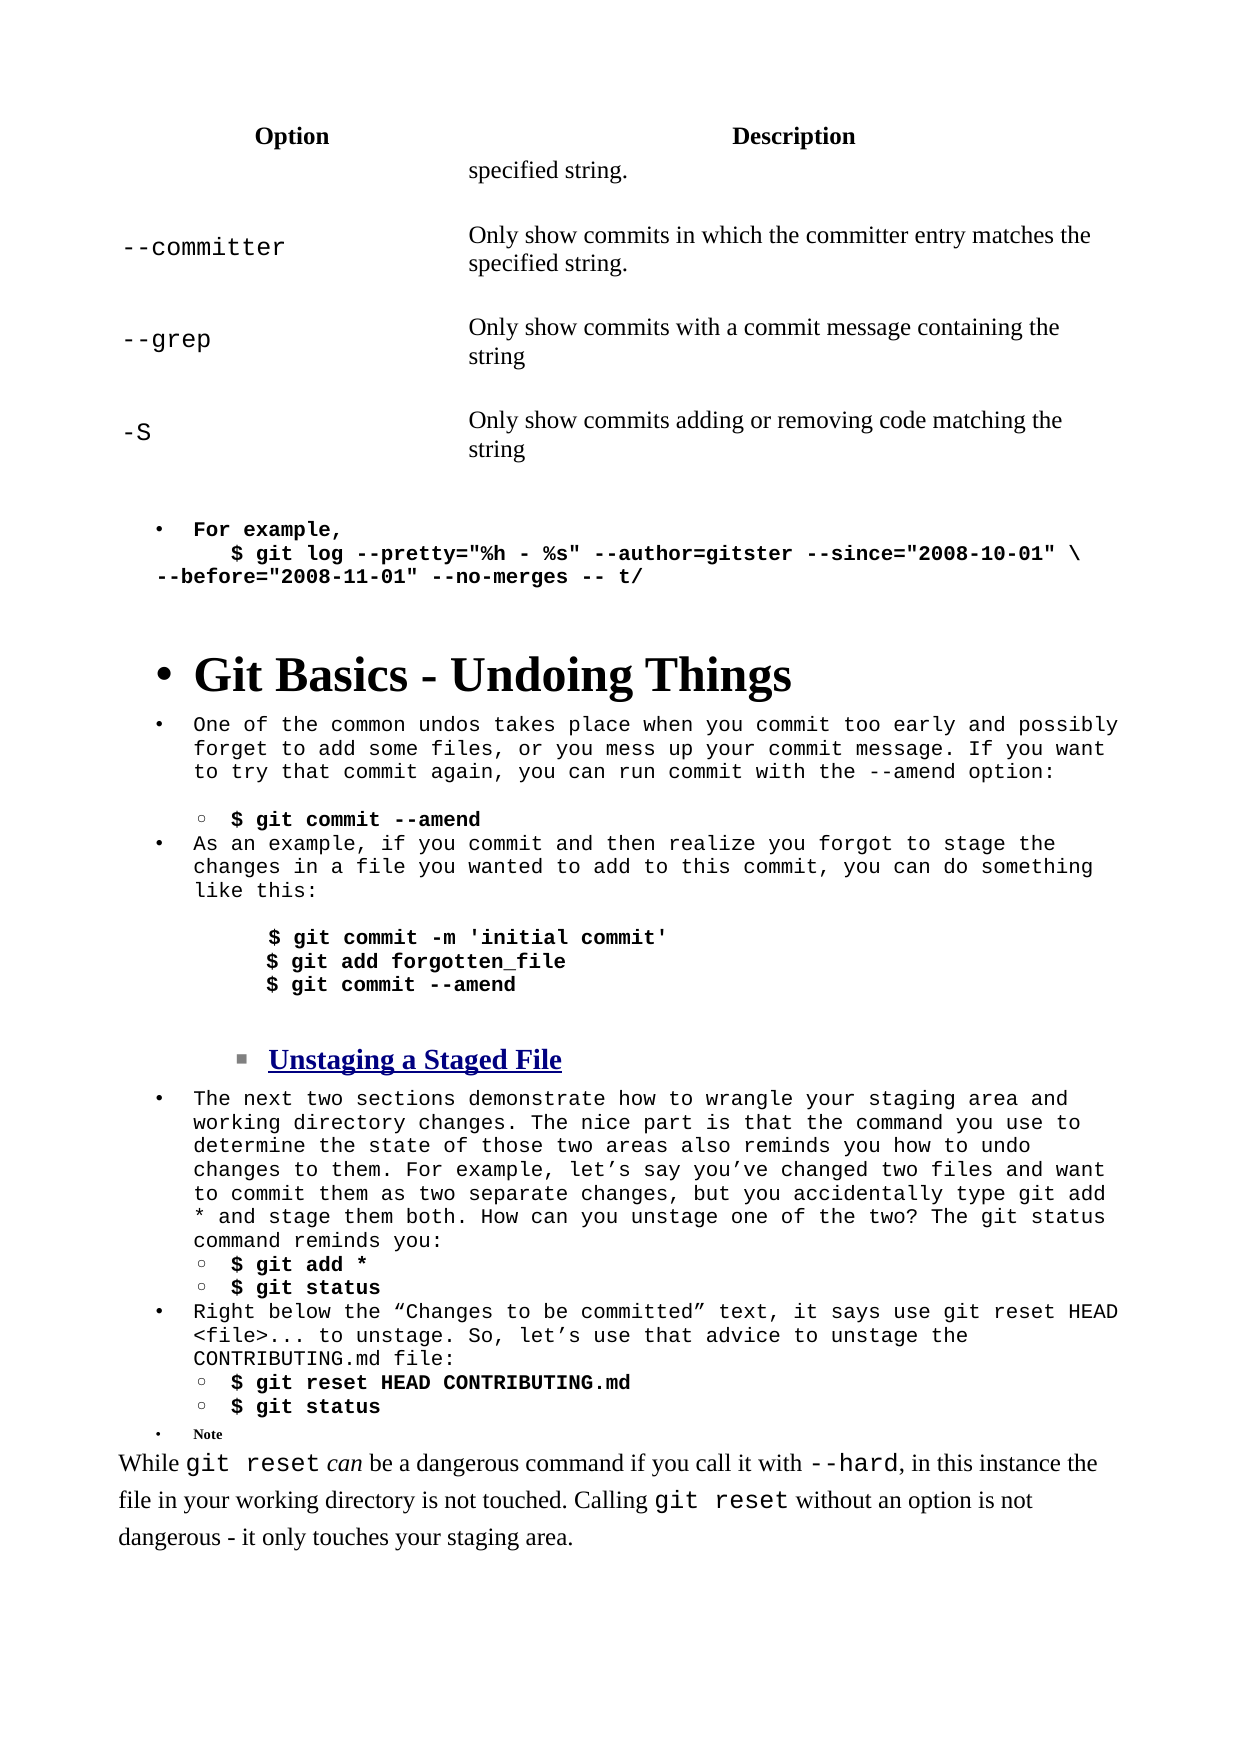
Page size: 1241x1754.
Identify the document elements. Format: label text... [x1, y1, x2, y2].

table_cell -S [118, 403, 465, 495]
list $ git reset HEAD CONTRIBUTING.md [193, 1372, 1122, 1396]
subtitle Unstaging a Staged File [231, 1042, 1122, 1076]
table_cell [118, 153, 465, 217]
text $ git commit --amend [118, 974, 1122, 998]
list Right below the “Changes to be committed” text, it says use git reset HEAD <file>... to unstage. So, let’s use that advice to unstage the CONTRIBUTING.md file: [156, 1301, 1122, 1372]
subtitle Note [156, 1426, 1122, 1442]
list As an example, if you commit and then realize you forgot to stage the changes in a file you wanted to add to this commit, you can do something like this: [156, 832, 1122, 903]
table_cell --committer [118, 217, 465, 309]
text $ git add forgotten_file [118, 951, 1122, 974]
table_cell Only show commits in which the committer entry matches the specified string. [465, 217, 1122, 309]
table_cell Only show commits with a commit message containing the string [465, 310, 1122, 402]
table_header Description [465, 118, 1122, 153]
table_header Option [118, 118, 465, 153]
text --before="2008-11-01" --no-merges -- t/ [118, 566, 1122, 590]
subtitle Git Basics - Undoing Things [156, 644, 1122, 702]
list For example, [156, 519, 1122, 542]
list $ git add * [193, 1254, 1122, 1277]
text While git reset can be a dangerous command if you call it with --hard, in this instance the file in your working directory is not touched. Calling git reset without an option is not dangerous - it only touches your staging area. [118, 1448, 1122, 1550]
table_cell Only show commits adding or removing code matching the string [465, 403, 1122, 495]
list $ git commit --amend [193, 809, 1122, 832]
list The next two sections demonstrate how to wrangle your staging area and working directory changes. The nice part is that the command you use to determine the state of those two areas also reminds you how to undo changes to them. For example, let’s say you’ve changed two files and want to commit them as two separate changes, but you accidentally type git add * and stage them both. How can you unstage one of the two? The git status command reminds you: [156, 1088, 1122, 1254]
list One of the common undos takes place when you commit too early and possibly forget to add some files, or you mess up your commit message. If you want to try that commit again, you can run commit with the --amend option: [156, 714, 1122, 785]
list $ git log --pretty="%h - %s" --author=gitster --since="2008-10-01" \ [193, 542, 1122, 566]
list $ git commit -m 'initial commit' [231, 927, 1122, 951]
list $ git status [193, 1396, 1122, 1419]
table_cell --grep [118, 310, 465, 402]
list $ git status [193, 1277, 1122, 1301]
table_cell specified string. [465, 153, 1122, 217]
